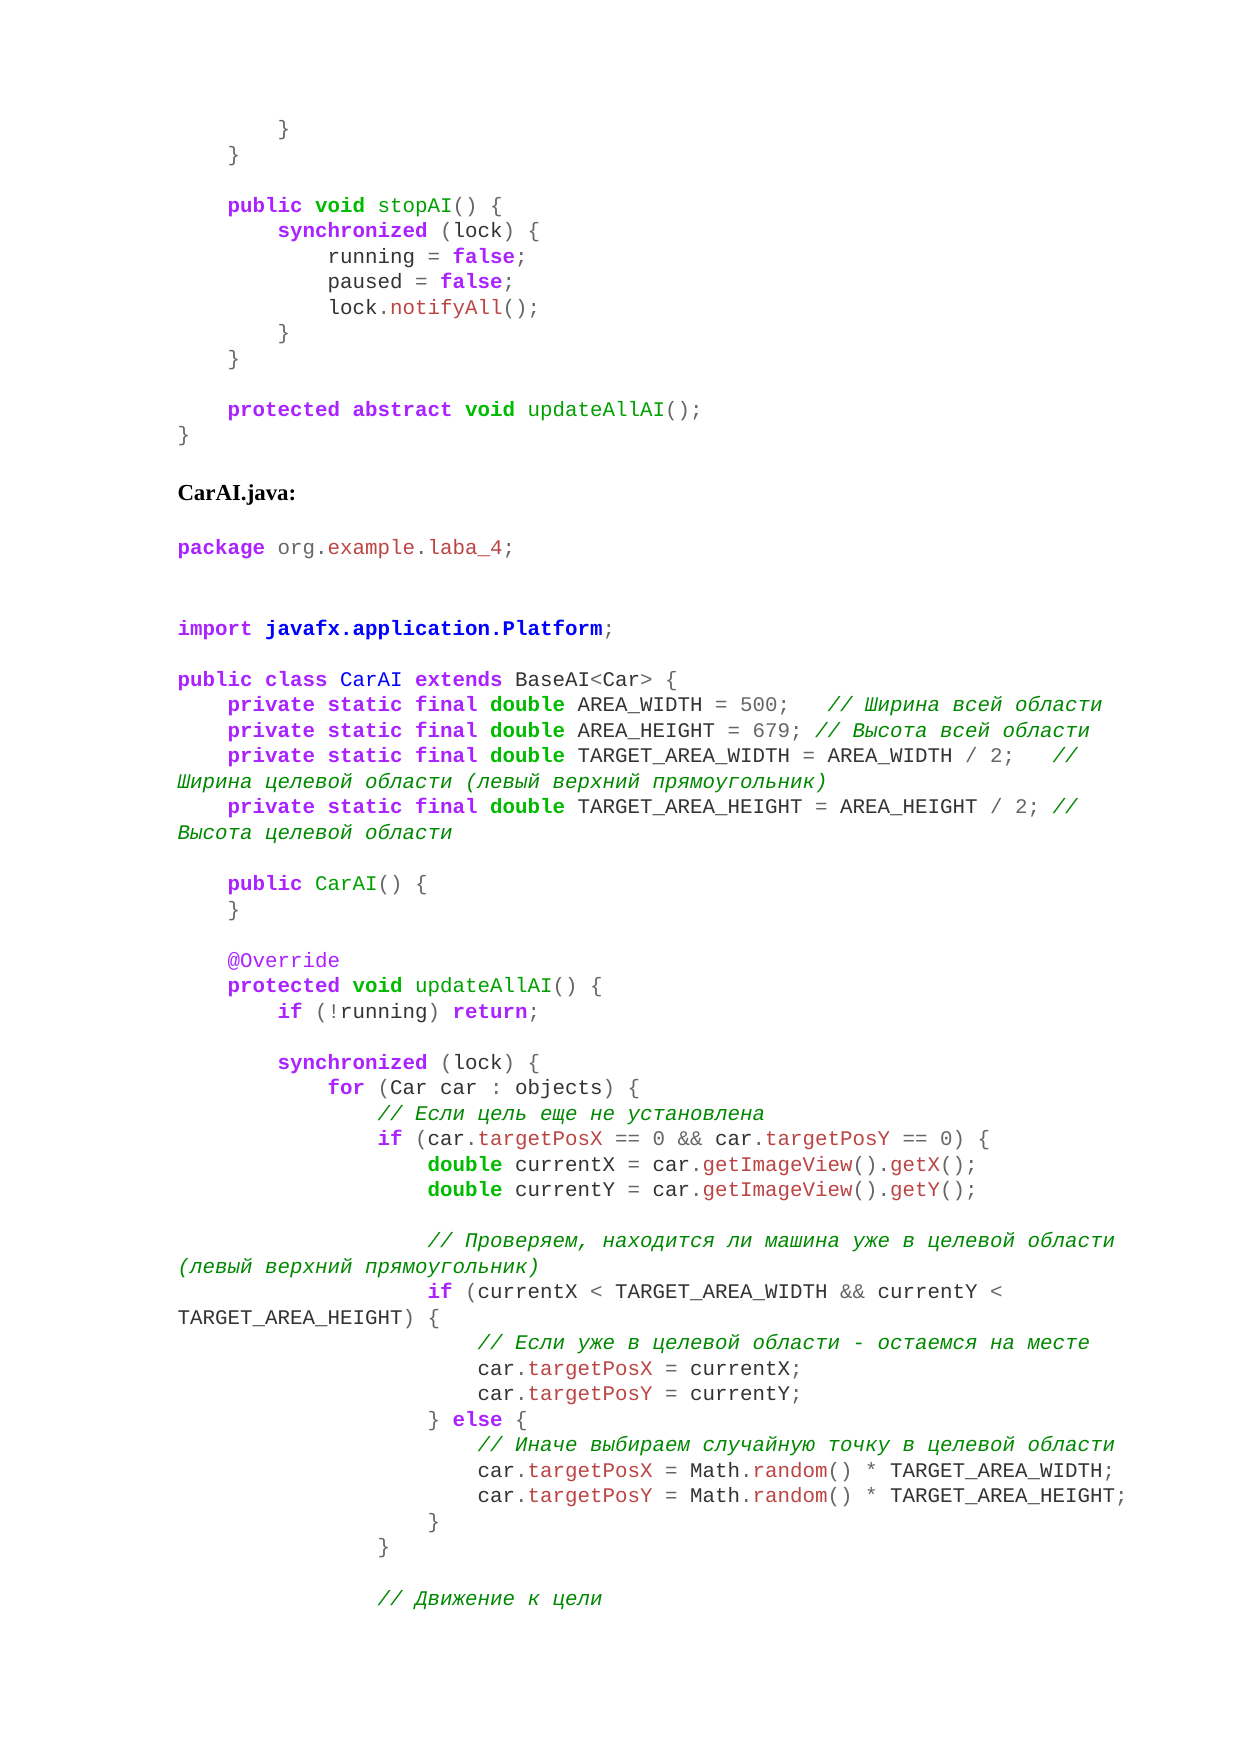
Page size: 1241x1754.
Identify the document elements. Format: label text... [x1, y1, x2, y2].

text for (Car car : objects) { [177, 1077, 1152, 1101]
text } [177, 898, 1152, 922]
text if (!running) return; [177, 1001, 1152, 1024]
text @Override [177, 949, 1152, 973]
text } [177, 144, 1152, 167]
text import javafx.application.Platform; [177, 618, 1152, 641]
text double currentX = car.getImageView().getX(); [177, 1154, 1152, 1177]
text // Если уже в целевой области - остаемся на месте [177, 1332, 1152, 1356]
text // Проверяем, находится ли машина уже в целевой области (левый верхний прямоугольник) [177, 1230, 1152, 1279]
text } [177, 322, 1152, 346]
text private static final double AREA_WIDTH = 500; // Ширина всей области [177, 694, 1152, 718]
text } else { [177, 1409, 1152, 1433]
text car.targetPosY = currentY; [177, 1383, 1152, 1407]
text } [177, 118, 1152, 142]
text protected void updateAllAI() { [177, 975, 1152, 999]
text public class CarAI extends BaseAI<Car> { [177, 669, 1152, 692]
text CarAI.java: [177, 479, 1152, 506]
text // Если цель еще не установлена [177, 1103, 1152, 1126]
text public CarAI() { [177, 873, 1152, 897]
text public void stopAI() { [177, 195, 1152, 218]
text } [177, 348, 1152, 371]
text car.targetPosX = Math.random() * TARGET_AREA_WIDTH; [177, 1460, 1152, 1484]
text } [177, 424, 1152, 448]
text if (car.targetPosX == 0 && car.targetPosY == 0) { [177, 1128, 1152, 1152]
text // Движение к цели [177, 1588, 1152, 1611]
text private static final double TARGET_AREA_HEIGHT = AREA_HEIGHT / 2; // Высота целевой области [177, 796, 1152, 846]
text synchronized (lock) { [177, 1052, 1152, 1075]
text car.targetPosY = Math.random() * TARGET_AREA_HEIGHT; [177, 1486, 1152, 1509]
text private static final double AREA_HEIGHT = 679; // Высота всей области [177, 720, 1152, 743]
text lock.notifyAll(); [177, 297, 1152, 320]
text paused = false; [177, 271, 1152, 295]
text package org.example.laba_4; [177, 537, 1152, 561]
text // Иначе выбираем случайную точку в целевой области [177, 1434, 1152, 1458]
text private static final double TARGET_AREA_WIDTH = AREA_WIDTH / 2; // Ширина целевой области (левый верхний прямоугольник) [177, 745, 1152, 794]
text if (currentX < TARGET_AREA_WIDTH && currentY < TARGET_AREA_HEIGHT) { [177, 1281, 1152, 1331]
text car.targetPosX = currentX; [177, 1358, 1152, 1382]
text running = false; [177, 246, 1152, 269]
text protected abstract void updateAllAI(); [177, 399, 1152, 422]
text } [177, 1537, 1152, 1560]
text } [177, 1511, 1152, 1535]
text synchronized (lock) { [177, 220, 1152, 244]
text double currentY = car.getImageView().getY(); [177, 1179, 1152, 1203]
